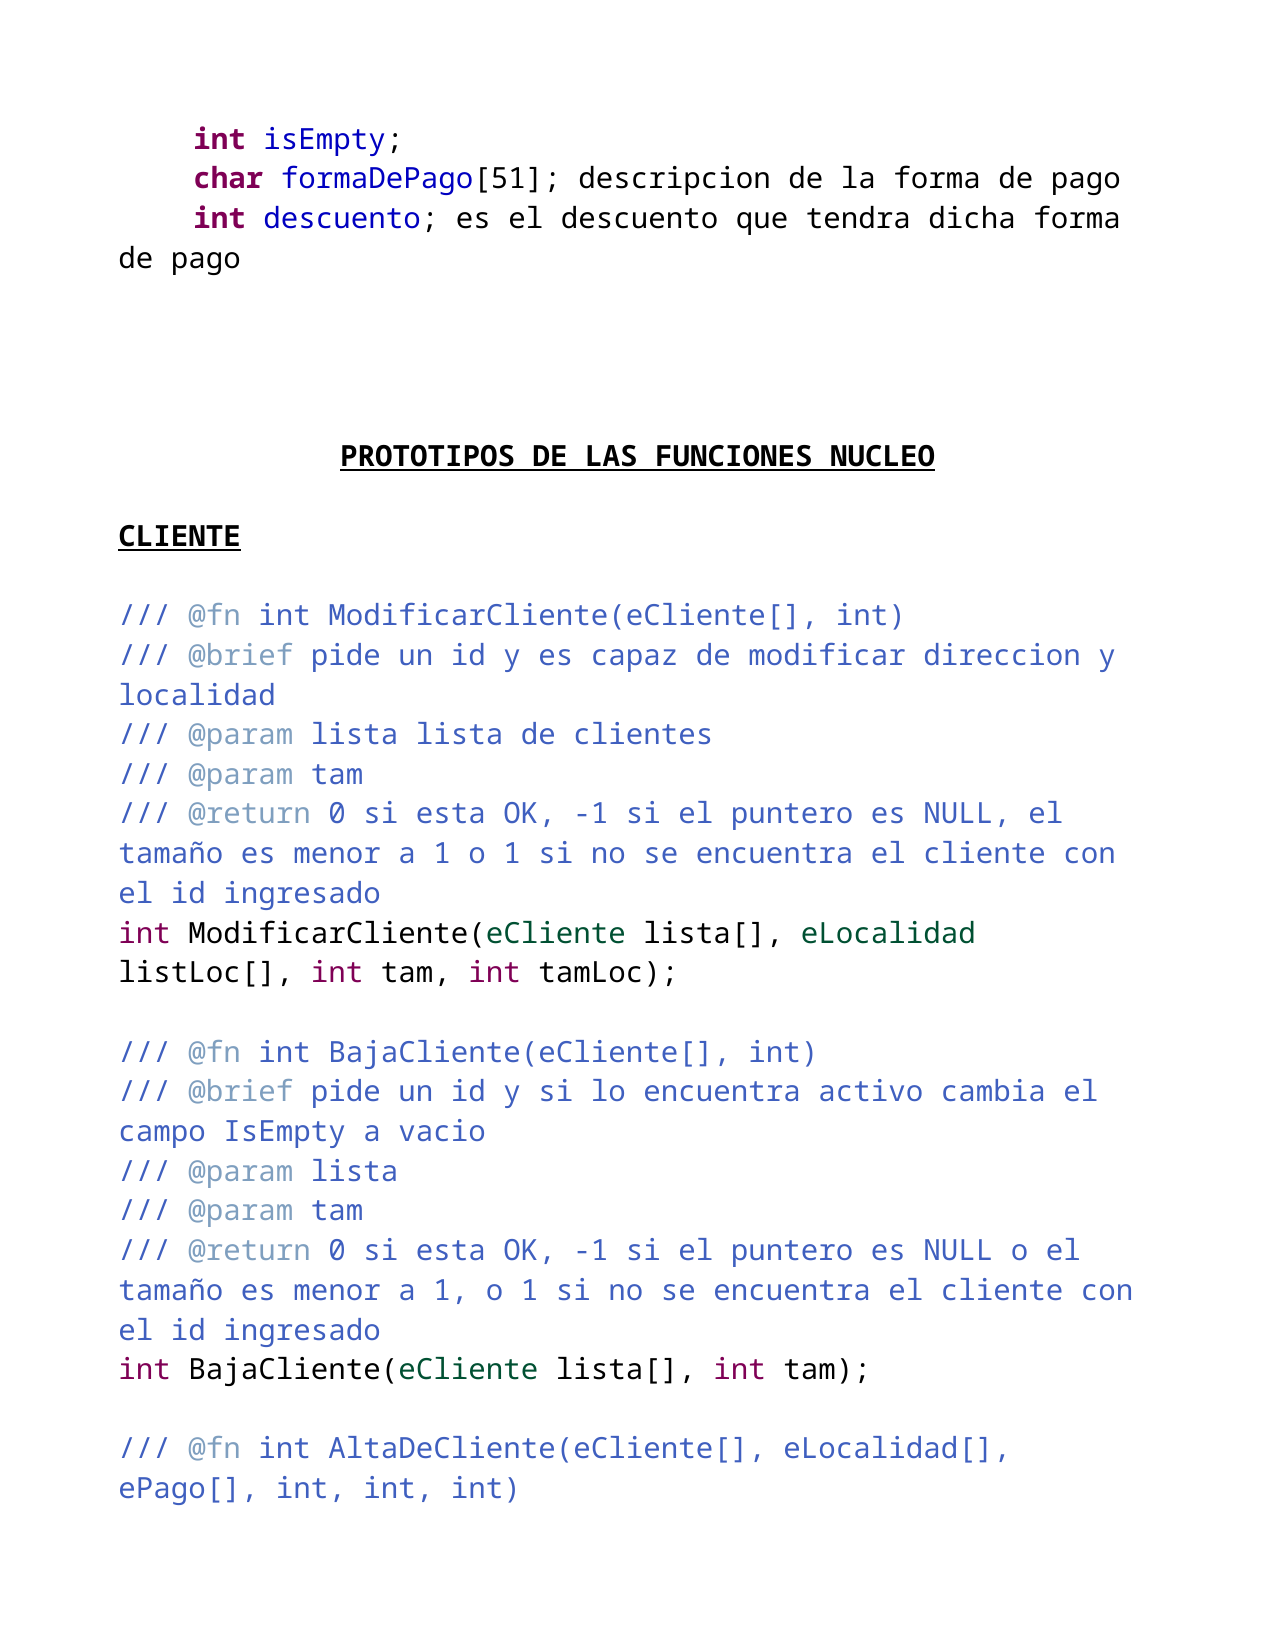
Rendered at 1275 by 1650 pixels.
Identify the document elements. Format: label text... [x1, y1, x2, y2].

text /// @fn int AltaDeCliente(eCliente[], eLocalidad[], ePago[], int, int, int) [118, 1428, 1157, 1507]
text int descuento; es el descuento que tendra dicha forma de pago [118, 197, 1157, 277]
text /// @return 0 si esta OK, -1 si el puntero es NULL, el tamaño es menor a 1 o 1 si no se encuentra el cliente con el id ingresado [118, 793, 1157, 912]
text int BajaCliente(eCliente lista[], int tam); [118, 1348, 1157, 1388]
text /// @param tam [118, 753, 1157, 793]
text PROTOTIPOS DE LAS FUNCIONES NUCLEO [118, 436, 1157, 475]
text /// @fn int BajaCliente(eCliente[], int) [118, 1031, 1157, 1071]
text /// @param lista lista de clientes [118, 713, 1157, 753]
text /// @fn int ModificarCliente(eCliente[], int) [118, 594, 1157, 634]
text /// @param tam [118, 1190, 1157, 1229]
text char formaDePago[51]; descripcion de la forma de pago [118, 158, 1157, 197]
text /// @brief pide un id y es capaz de modificar direccion y localidad [118, 634, 1157, 713]
text /// @brief pide un id y si lo encuentra activo cambia el campo IsEmpty a vacio [118, 1071, 1157, 1150]
text /// @return 0 si esta OK, -1 si el puntero es NULL o el tamaño es menor a 1, o 1 si no se encuentra el cliente con el id ingresado [118, 1229, 1157, 1348]
text /// @param lista [118, 1150, 1157, 1190]
text int ModificarCliente(eCliente lista[], eLocalidad listLoc[], int tam, int tamLoc); [118, 912, 1157, 991]
text CLIENTE [118, 515, 1157, 555]
text int isEmpty; [118, 118, 1157, 158]
